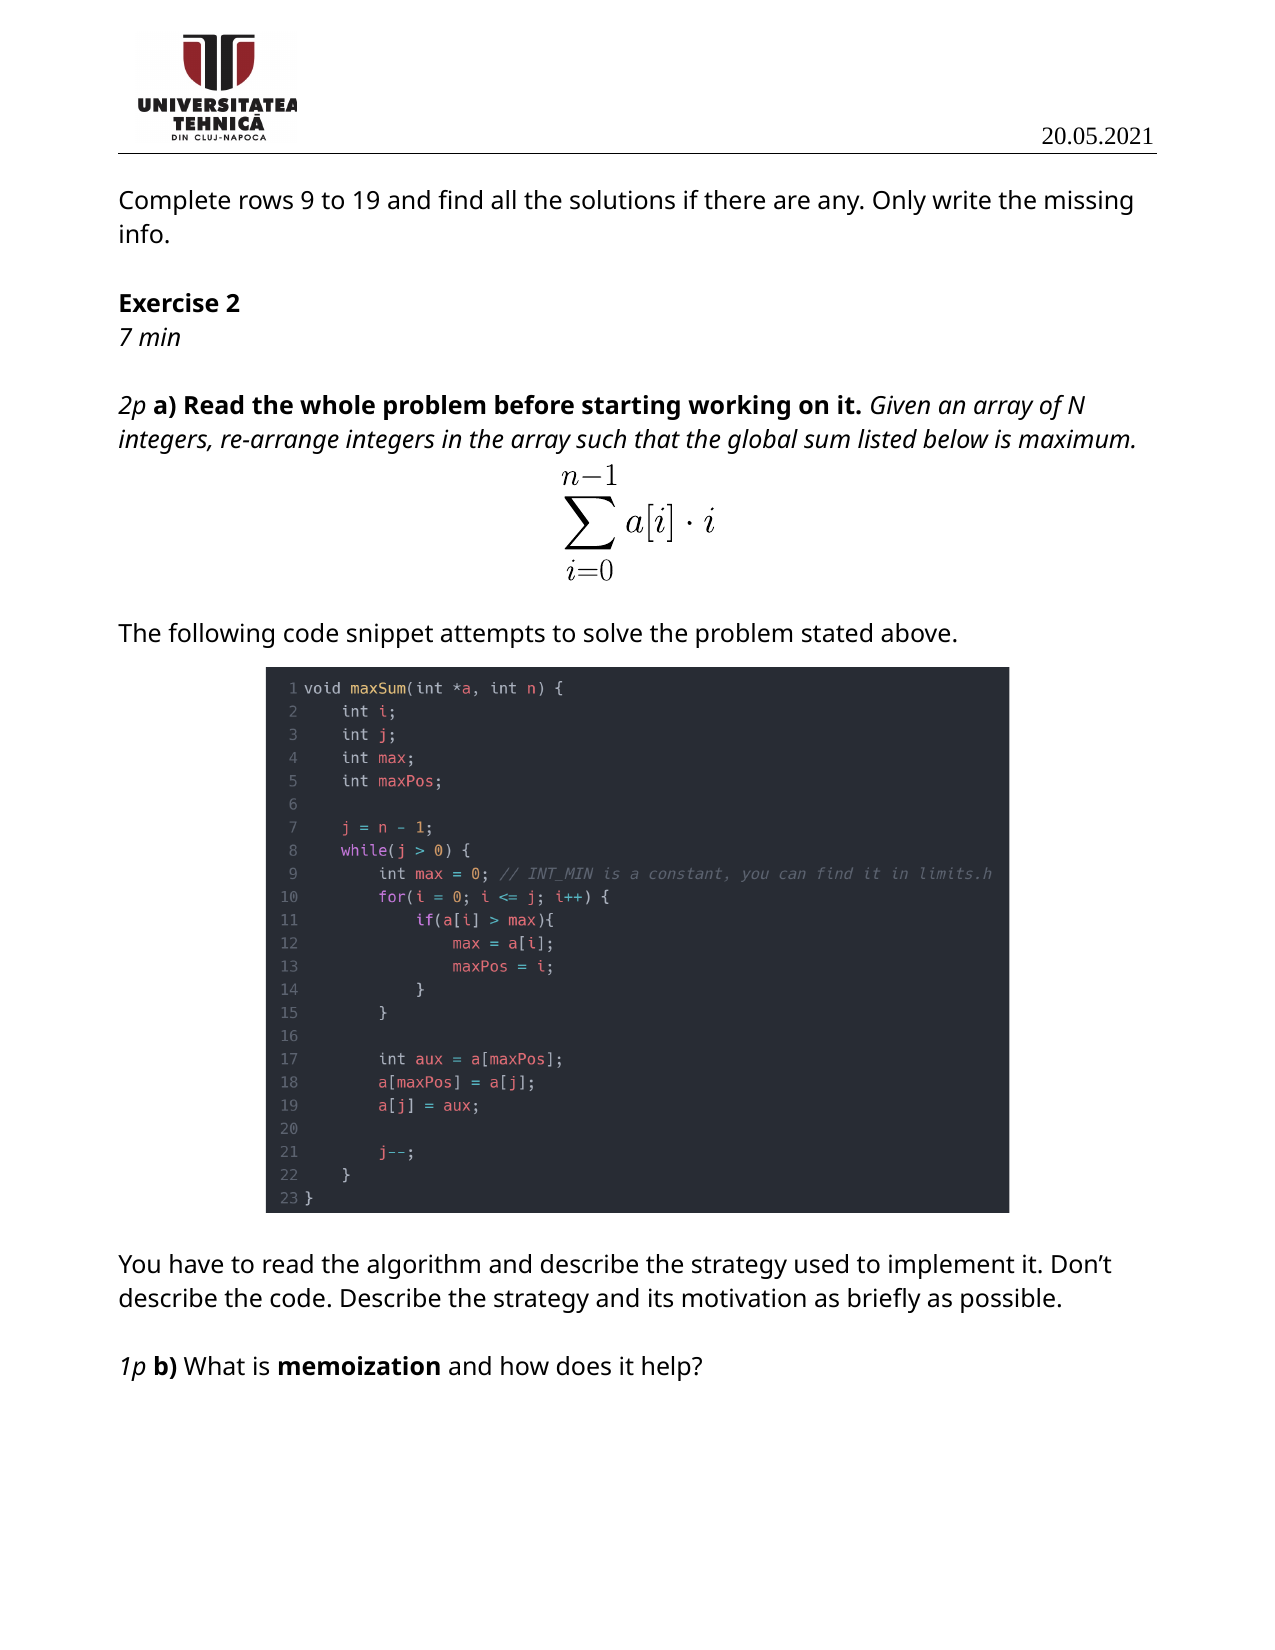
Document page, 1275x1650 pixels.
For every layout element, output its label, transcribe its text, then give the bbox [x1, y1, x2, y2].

text 2p a) Read the whole problem before starting working on it. Given an array of N integers, re-arrange integers in the array such that the global sum listed below is maximum. [118, 387, 1157, 456]
text Complete rows 9 to 19 and find all the solutions if there are any. Only write the missing info. [118, 183, 1157, 251]
text 1p b) What is memoization and how does it help? [118, 1349, 1157, 1383]
text The following code snippet attempts to solve the problem stated above. [118, 615, 1157, 649]
text 7 min [118, 319, 1157, 353]
picture [265, 667, 1010, 1213]
picture [135, 31, 297, 143]
text You have to read the algorithm and describe the strategy used to implement it. Don’t describe the code. Describe the strategy and its motivation as briefly as possible. [118, 1246, 1157, 1314]
text Exercise 2 [118, 285, 1157, 319]
